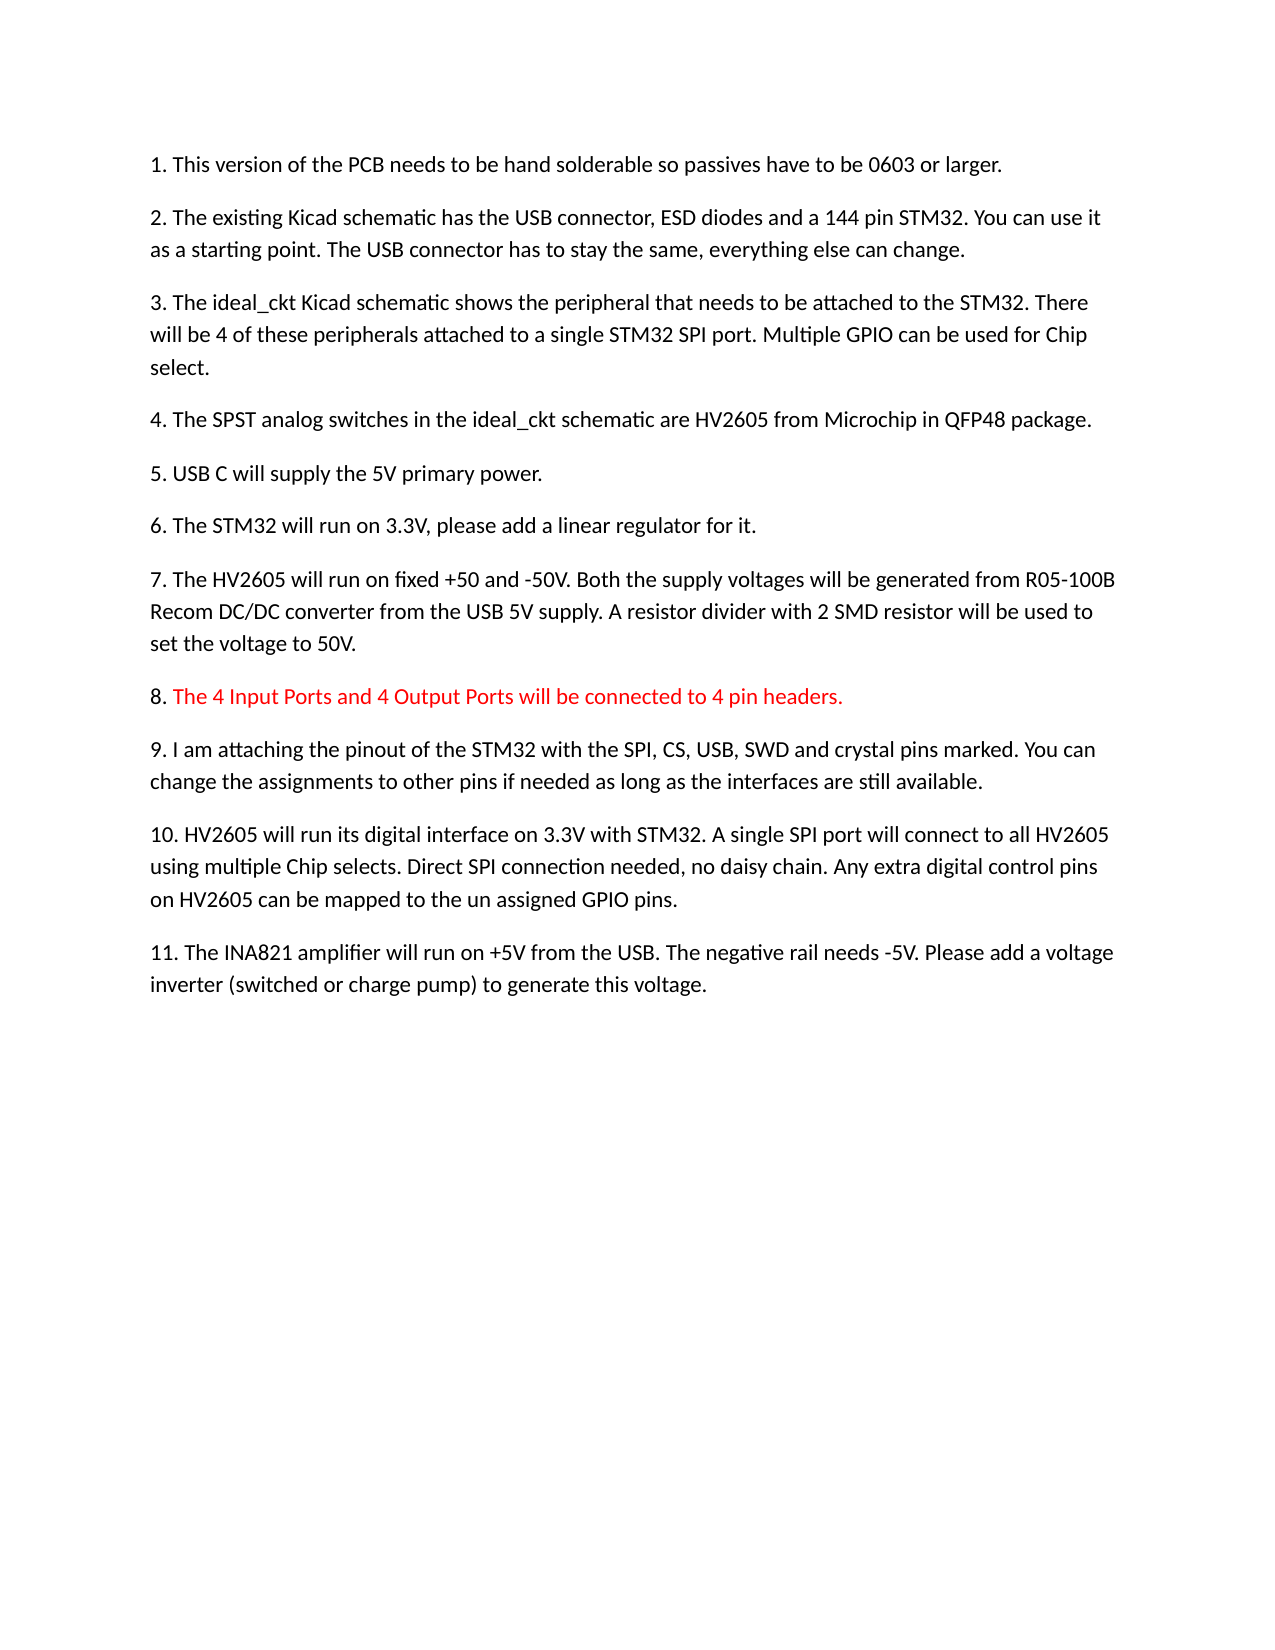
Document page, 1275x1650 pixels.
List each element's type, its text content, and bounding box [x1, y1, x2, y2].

text 10. HV2605 will run its digital interface on 3.3V with STM32. A single SPI port will connect to all HV2605 using multiple Chip selects. Direct SPI connection needed, no daisy chain. Any extra digital control pins on HV2605 can be mapped to the un assigned GPIO pins. [150, 820, 1125, 913]
text 3. The ideal_ckt Kicad schematic shows the peripheral that needs to be attached to the STM32. There will be 4 of these peripherals attached to a single STM32 SPI port. Multiple GPIO can be used for Chip select. [150, 288, 1125, 381]
text 5. USB C will supply the 5V primary power. [150, 459, 1125, 487]
text 9. I am attaching the pinout of the STM32 with the SPI, CS, USB, SWD and crystal pins marked. You can change the assignments to other pins if needed as long as the interfaces are still available. [150, 735, 1125, 795]
text 4. The SPST analog switches in the ideal_ckt schematic are HV2605 from Microchip in QFP48 package. [150, 406, 1125, 434]
text 11. The INA821 amplifier will run on +5V from the USB. The negative rail needs -5V. Please add a voltage inverter (switched or charge pump) to generate this voltage. [150, 938, 1125, 998]
text 6. The STM32 will run on 3.3V, please add a linear regulator for it. [150, 512, 1125, 540]
text 2. The existing Kicad schematic has the USB connector, ESD diodes and a 144 pin STM32. You can use it as a starting point. The USB connector has to stay the same, everything else can change. [150, 203, 1125, 263]
text 1. This version of the PCB needs to be hand solderable so passives have to be 0603 or larger. [150, 150, 1125, 178]
text 8. The 4 Input Ports and 4 Output Ports will be connected to 4 pin headers. [150, 682, 1125, 710]
text 7. The HV2605 will run on fixed +50 and -50V. Both the supply voltages will be generated from R05-100B Recom DC/DC converter from the USB 5V supply. A resistor divider with 2 SMD resistor will be used to set the voltage to 50V. [150, 565, 1125, 657]
